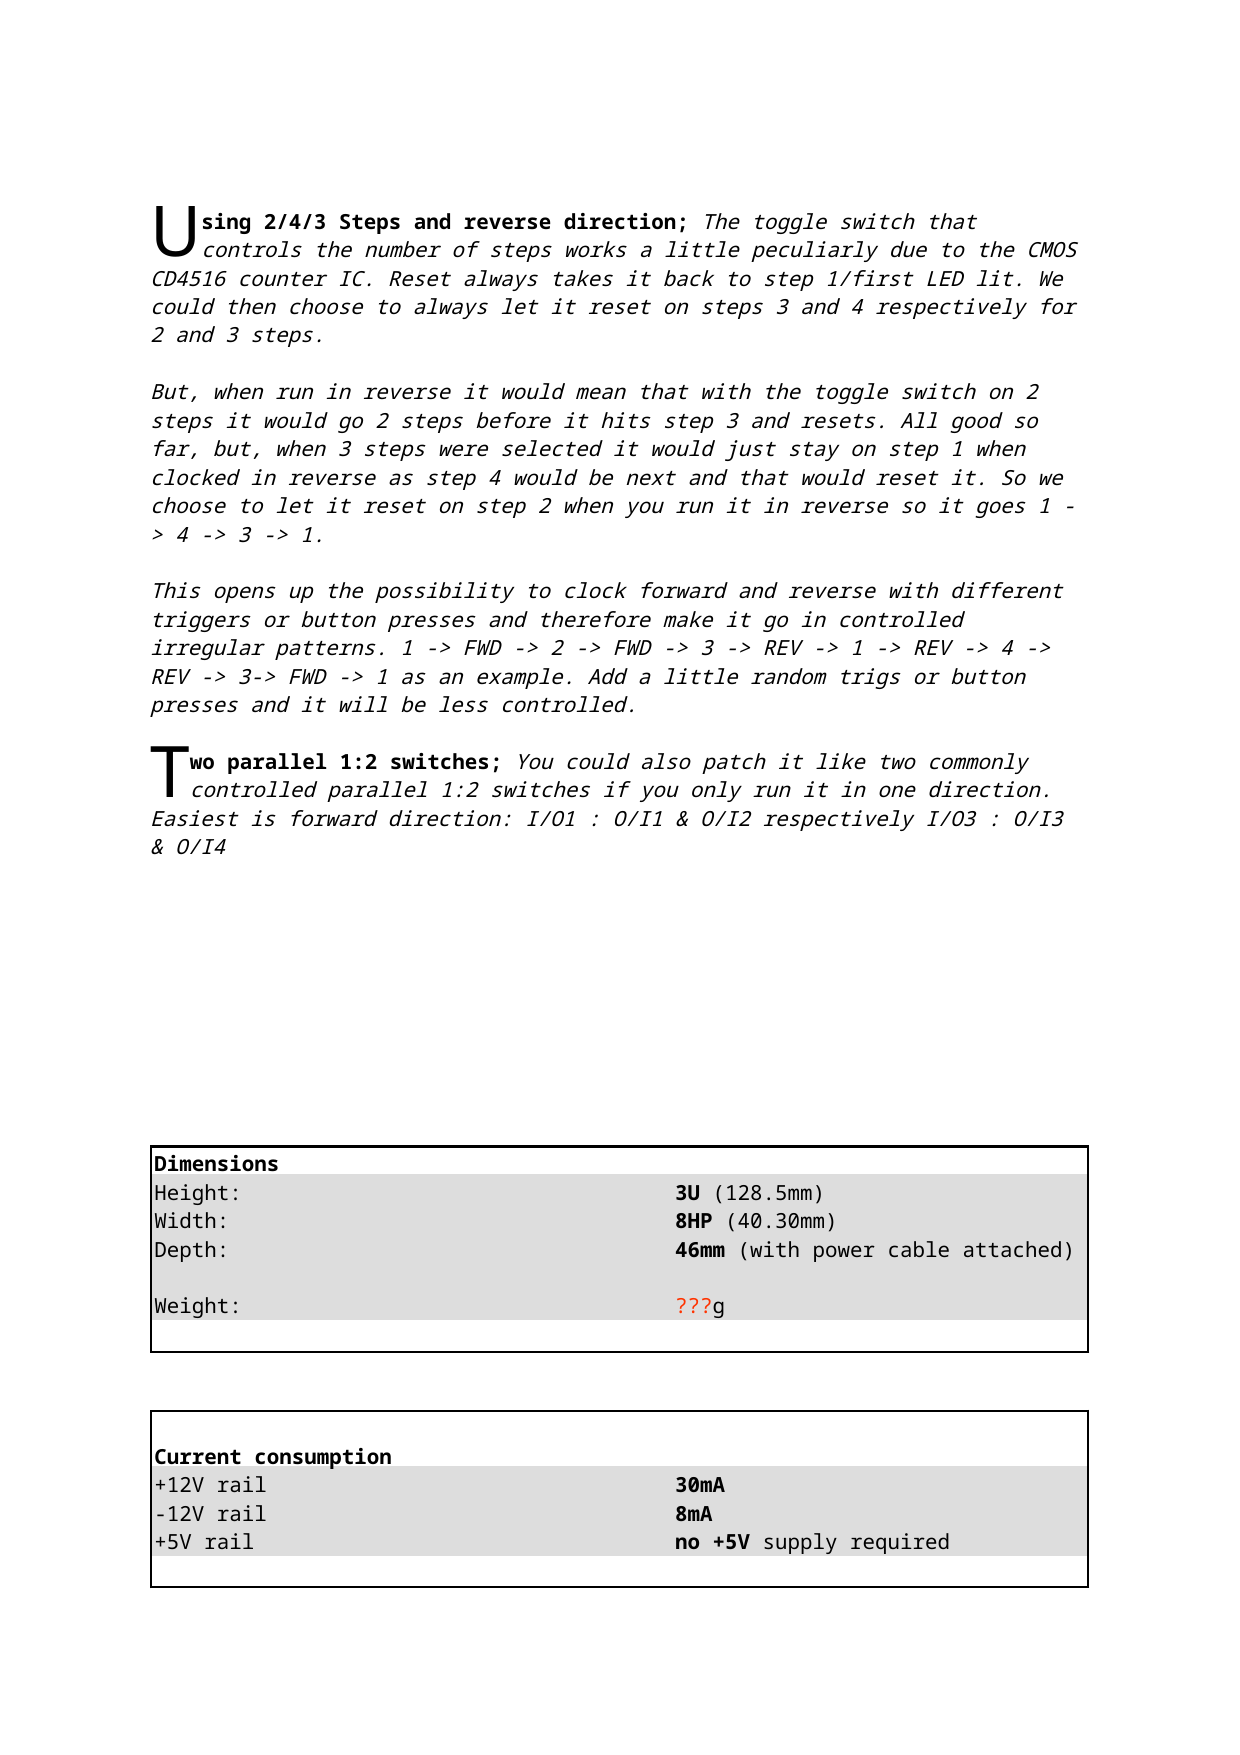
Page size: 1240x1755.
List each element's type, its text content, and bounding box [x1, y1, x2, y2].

text Dimensions [152, 1148, 1087, 1174]
text This opens up the possibility to clock forward and reverse with different triggers or button presses and therefore make it go in controlled irregular patterns. 1 -> FWD -> 2 -> FWD -> 3 -> REV -> 1 -> REV -> 4 -> REV -> 3-> FWD -> 1 as an example. Add a little random trigs or button presses and it will be less controlled. [150, 577, 1089, 719]
text Two parallel 1:2 switches; You could also patch it like two commonly controlled parallel 1:2 switches if you only run it in one direction. Easiest is forward direction: I/O1 : O/I1 & O/I2 respectively I/O3 : O/I3 & O/I4 [150, 747, 1089, 861]
text Weight: ???g [152, 1287, 1087, 1320]
text But, when run in reverse it would mean that with the toggle switch on 2 steps it would go 2 steps before it hits step 3 and resets. All good so far, but, when 3 steps were selected it would just stay on step 1 when clocked in reverse as step 4 would be next and that would reset it. So we choose to let it reset on step 2 when you run it in reverse so it goes 1 -> 4 -> 3 -> 1. [150, 377, 1089, 548]
text Depth: 46mm (with power cable attached) [152, 1231, 1087, 1259]
text -12V rail 8mA [152, 1495, 1087, 1523]
text Height: 3U (128.5mm) [152, 1174, 1087, 1202]
text Using 2/4/3 Steps and reverse direction; The toggle switch that controls the number of steps works a little peculiarly due to the CMOS CD4516 counter IC. Reset always takes it back to step 1/first LED lit. We could then choose to always let it reset on steps 3 and 4 respectively for 2 and 3 steps. [150, 207, 1089, 349]
text Current consumption [152, 1438, 1087, 1466]
text +12V rail 30mA [152, 1466, 1087, 1495]
text Width: 8HP (40.30mm) [152, 1202, 1087, 1231]
text +5V rail no +5V supply required [152, 1523, 1087, 1556]
